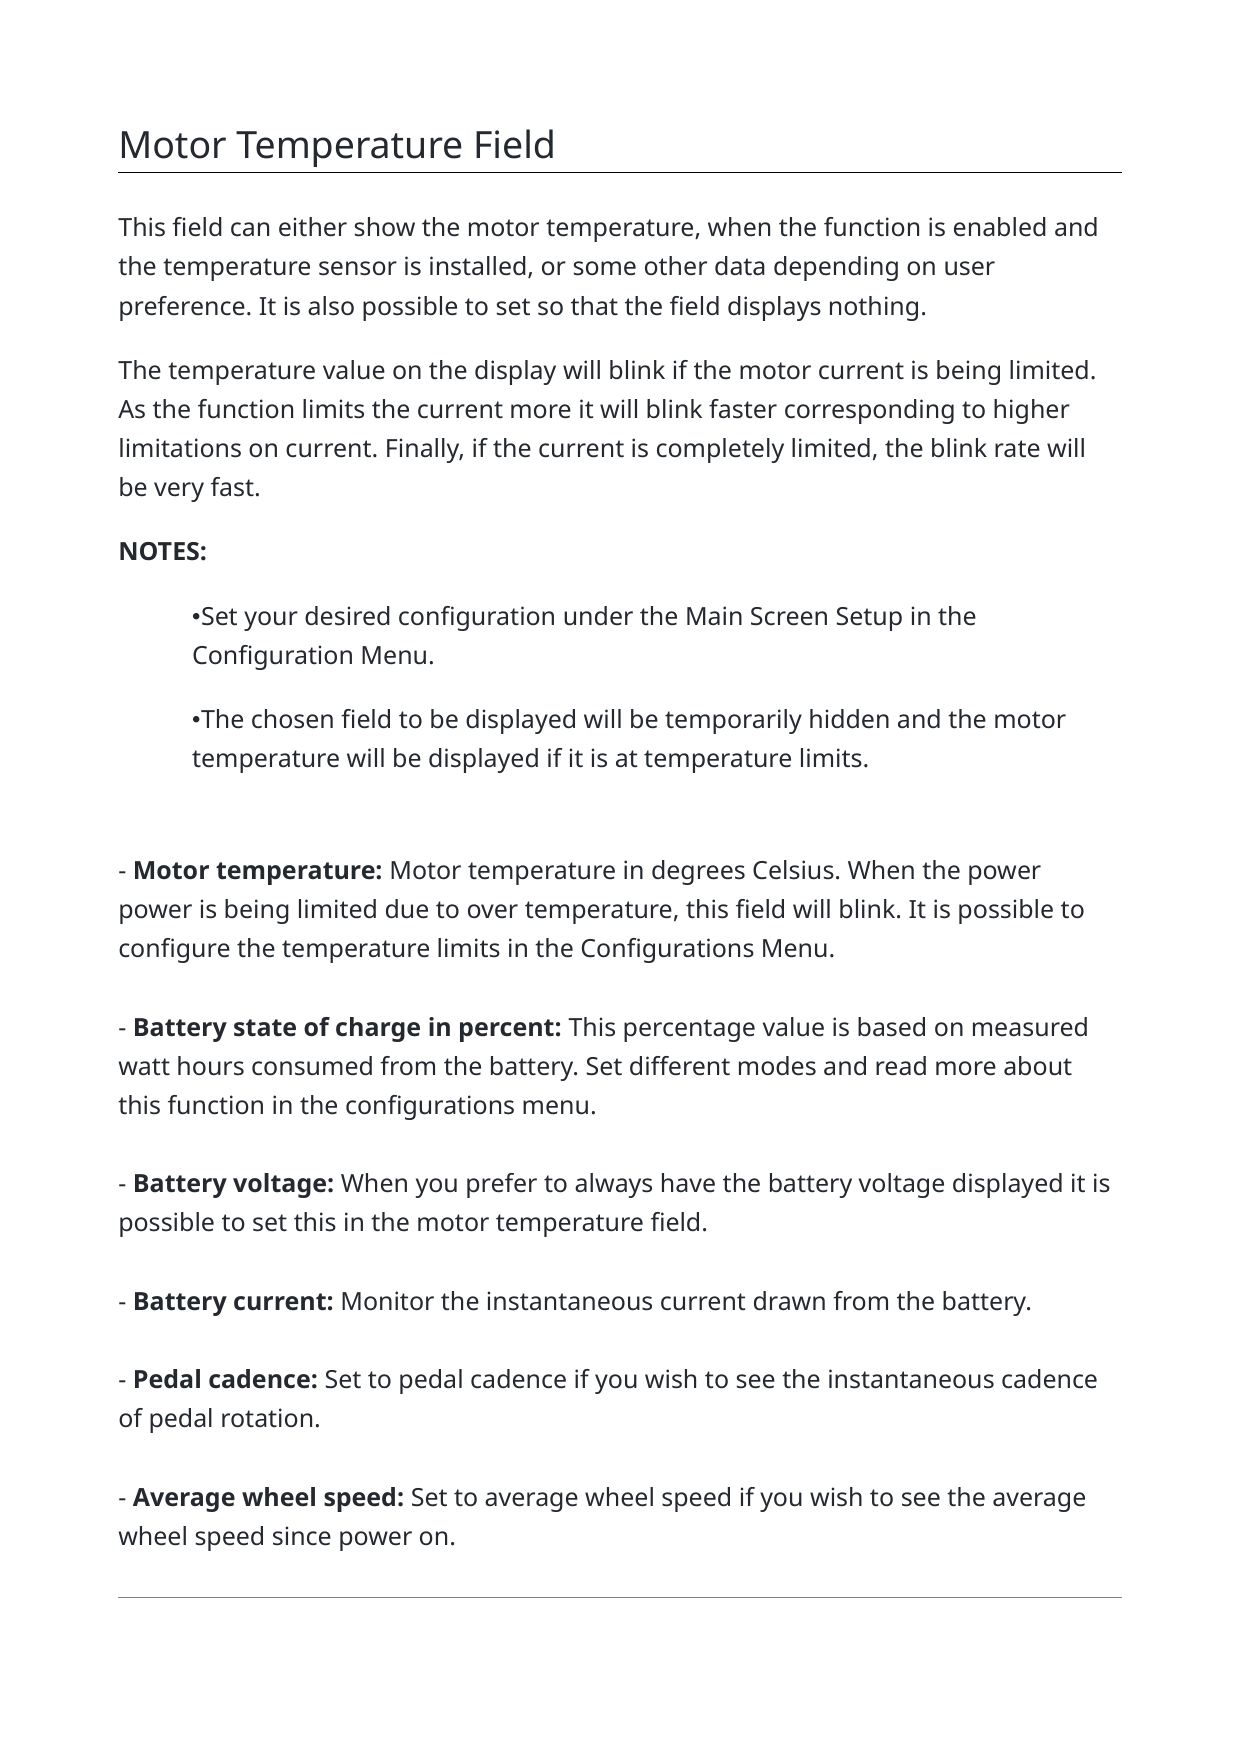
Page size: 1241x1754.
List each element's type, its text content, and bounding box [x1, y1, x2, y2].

text This field can either show the motor temperature, when the function is enabled and the temperature sensor is installed, or some other data depending on user preference. It is also possible to set so that the field displays nothing. [118, 210, 1122, 322]
subtitle Motor Temperature Field [118, 118, 1122, 172]
list Set your desired configuration under the Main Screen Setup in the Configuration Menu. [118, 598, 1122, 671]
text NOTES: [118, 534, 1122, 568]
text The temperature value on the display will blink if the motor current is being limited. As the function limits the current more it will blink faster corresponding to higher limitations on current. Finally, if the current is completely limited, the blink rate will be very fast. [118, 352, 1122, 504]
text - Motor temperature: Motor temperature in degrees Celsius. When the power power is being limited due to over temperature, this field will blink. It is possible to configure the temperature limits in the Configurations Menu. - Battery state of charge in percent: This percentage value is based on measured watt hours consumed from the battery. Set different modes and read more about this function in the configurations menu. - Battery voltage: When you prefer to always have the battery voltage displayed it is possible to set this in the motor temperature field. - Battery current: Monitor the instantaneous current drawn from the battery. - Pedal cadence: Set to pedal cadence if you wish to see the instantaneous cadence of pedal rotation. - Average wheel speed: Set to average wheel speed if you wish to see the average wheel speed since power on. [118, 852, 1122, 1552]
list The chosen field to be displayed will be temporarily hidden and the motor temperature will be displayed if it is at temperature limits. [118, 702, 1122, 775]
